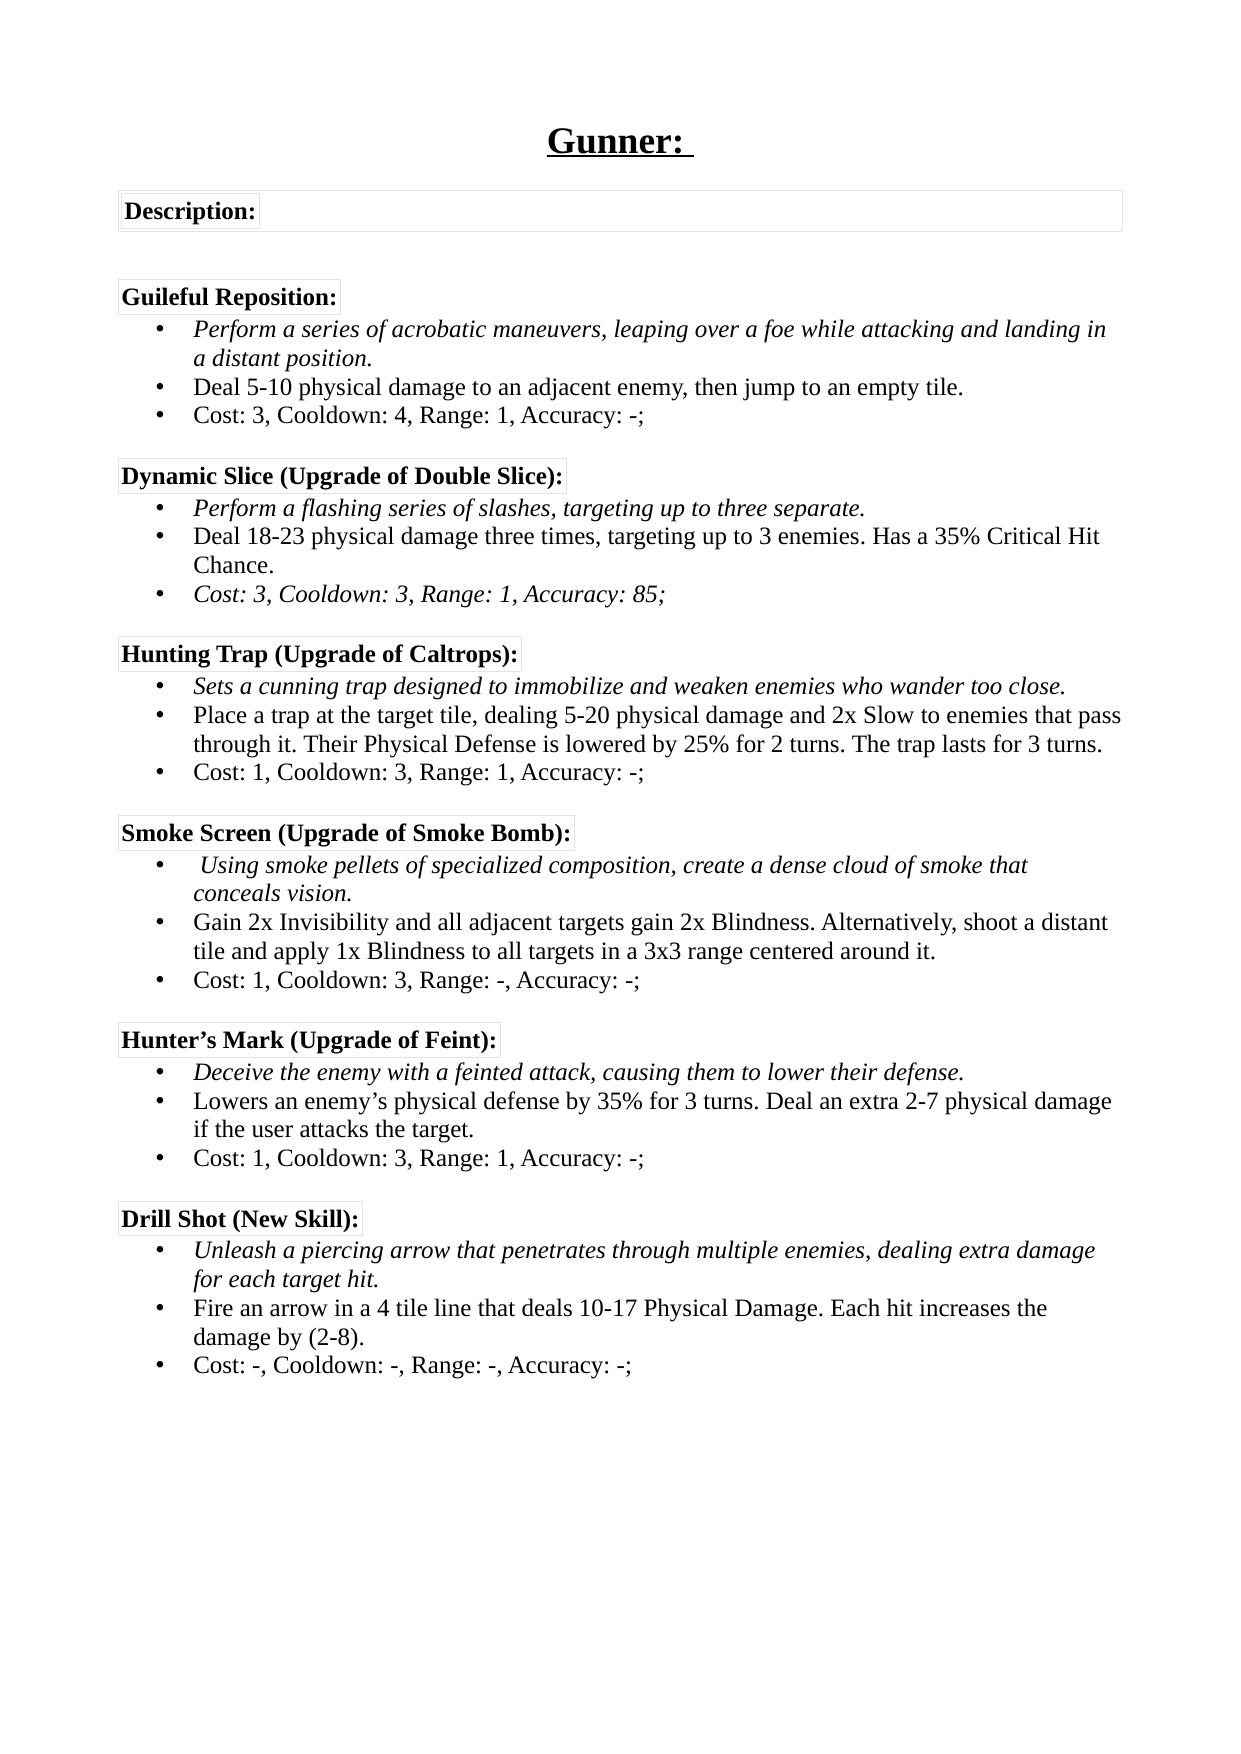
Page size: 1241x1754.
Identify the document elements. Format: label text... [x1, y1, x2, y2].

text Guileful Reposition: [119, 280, 340, 314]
text Description: [119, 191, 1122, 231]
text Dynamic Slice (Upgrade of Double Slice): [119, 459, 566, 493]
text Gunner: [118, 118, 1122, 161]
text Hunting Trap (Upgrade of Caltrops): [119, 637, 521, 671]
list Fire an arrow in a 4 tile line that deals 10-17 Physical Damage. Each hit increases the damage by (2-8). [156, 1293, 1122, 1351]
text Hunter’s Mark (Upgrade of Feint): [119, 1023, 500, 1057]
list Perform a series of acrobatic maneuvers, leaping over a foe while attacking and landing in a distant position. [156, 314, 1122, 372]
text [341, 279, 1122, 314]
list Cost: 1, Cooldown: 3, Range: 1, Accuracy: -; [156, 757, 1122, 786]
list Sets a cunning trap designed to immobilize and weaken enemies who wander too close. [156, 671, 1122, 700]
list Cost: 3, Cooldown: 4, Range: 1, Accuracy: -; [156, 400, 1122, 429]
list Cost: -, Cooldown: -, Range: -, Accuracy: -; [156, 1351, 1122, 1379]
list Place a trap at the target tile, dealing 5-20 physical damage and 2x Slow to enemies that pass through it. Their Physical Defense is lowered by 25% for 2 turns. The trap lasts for 3 turns. [156, 700, 1122, 757]
list Cost: 3, Cooldown: 3, Range: 1, Accuracy: 85; [156, 579, 1122, 608]
text [363, 1201, 1122, 1236]
text [575, 815, 1122, 850]
list Gain 2x Invisibility and all adjacent targets gain 2x Blindness. Alternatively, shoot a distant tile and apply 1x Blindness to all targets in a 3x3 range centered around it. [156, 907, 1122, 965]
text Smoke Screen (Upgrade of Smoke Bomb): [119, 816, 574, 850]
list Cost: 1, Cooldown: 3, Range: -, Accuracy: -; [156, 965, 1122, 993]
list Deceive the enemy with a feinted attack, causing them to lower their defense. [156, 1057, 1122, 1086]
text [522, 636, 1122, 671]
list Perform a flashing series of slashes, targeting up to three separate. [156, 493, 1122, 521]
list Using smoke pellets of specialized composition, create a dense cloud of smoke that conceals vision. [156, 850, 1122, 907]
list Unleash a piercing arrow that penetrates through multiple enemies, dealing extra damage for each target hit. [156, 1236, 1122, 1293]
text [567, 458, 1122, 493]
list Cost: 1, Cooldown: 3, Range: 1, Accuracy: -; [156, 1143, 1122, 1172]
list Lowers an enemy’s physical defense by 35% for 3 turns. Deal an extra 2-7 physical damage if the user attacks the target. [156, 1086, 1122, 1143]
list Deal 18-23 physical damage three times, targeting up to 3 enemies. Has a 35% Critical Hit Chance. [156, 521, 1122, 579]
text Drill Shot (New Skill): [119, 1202, 362, 1235]
list Deal 5-10 physical damage to an adjacent enemy, then jump to an empty tile. [156, 372, 1122, 400]
text [501, 1022, 1122, 1057]
